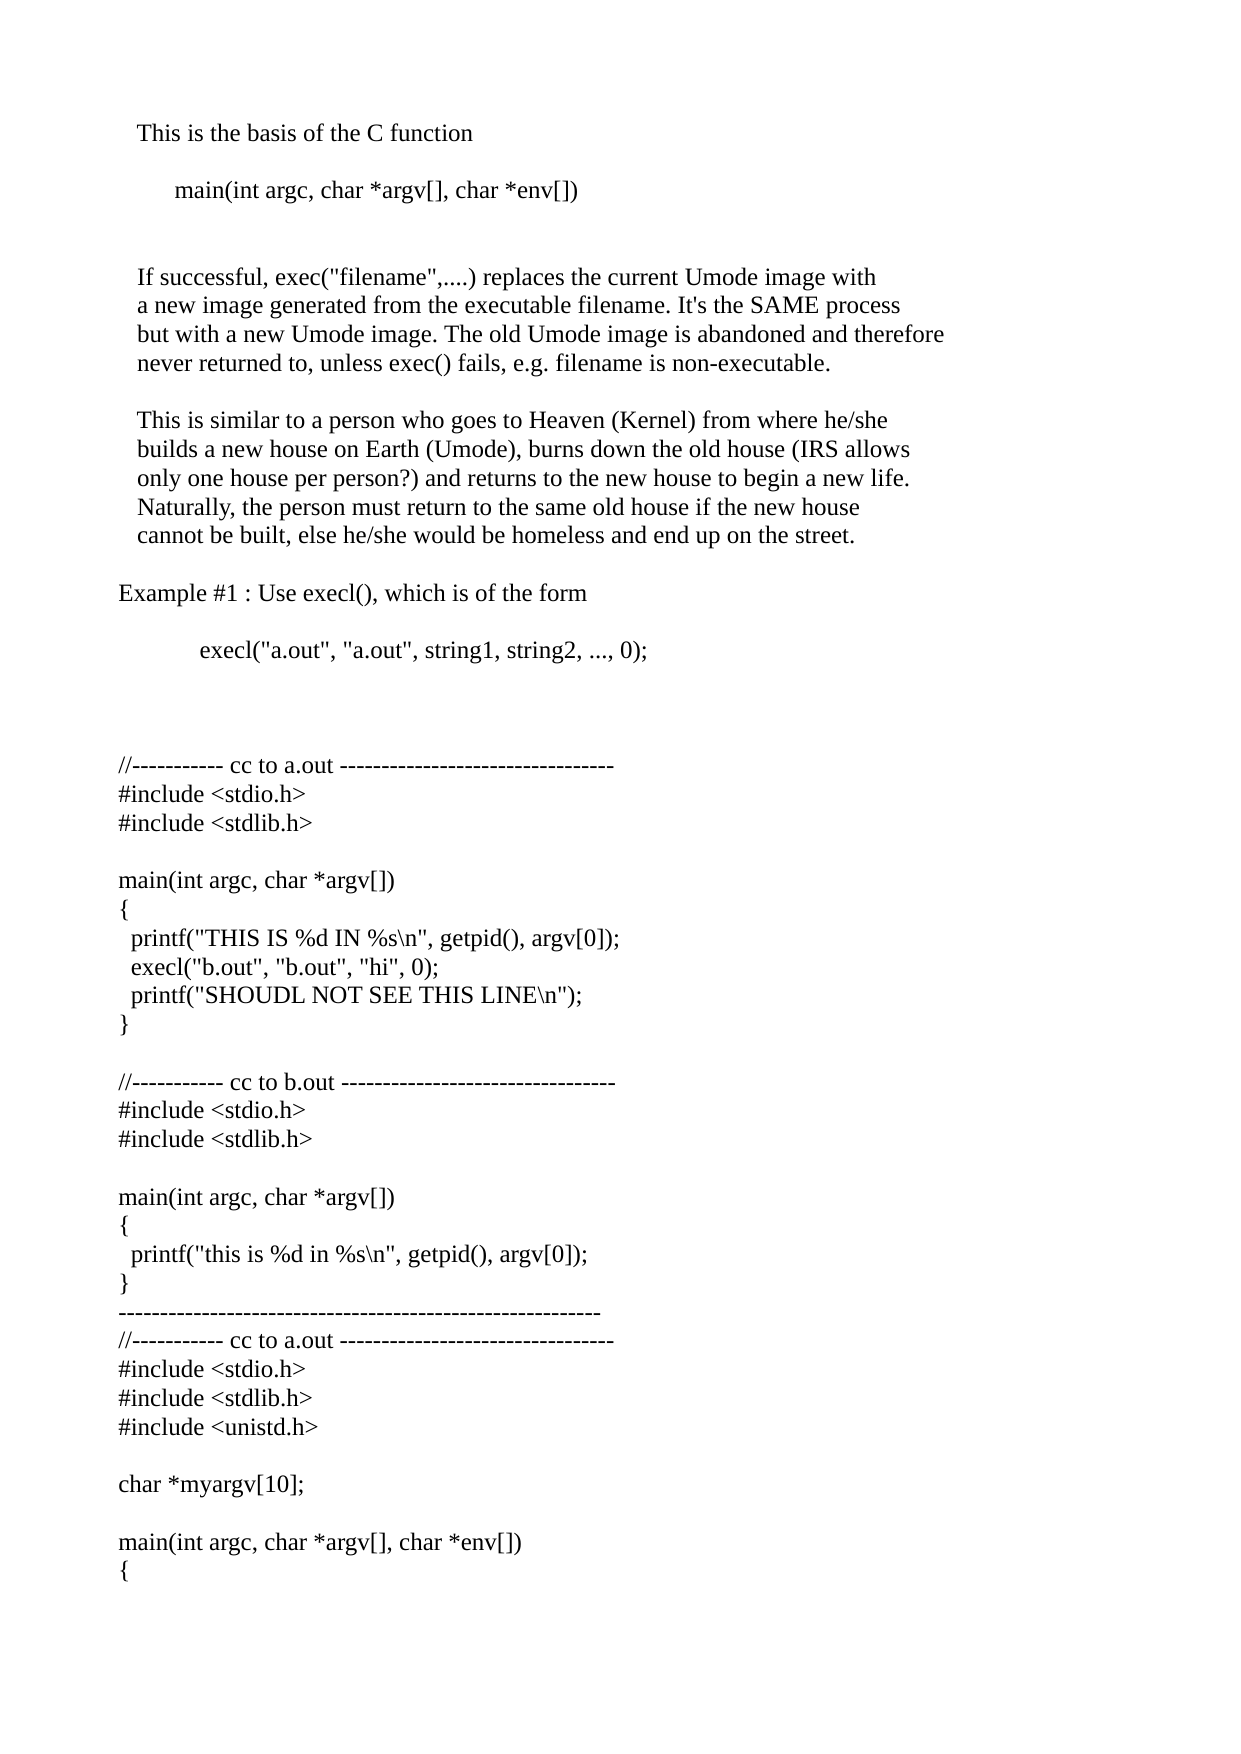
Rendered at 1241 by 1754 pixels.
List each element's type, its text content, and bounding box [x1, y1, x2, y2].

text builds a new house on Earth (Umode), burns down the old house (IRS allows [118, 434, 1122, 463]
text never returned to, unless exec() fails, e.g. filename is non-executable. [118, 348, 1122, 377]
text a new image generated from the executable filename. It's the SAME process [118, 291, 1122, 319]
text execl("b.out", "b.out", "hi", 0); [118, 952, 1122, 981]
text } [118, 1009, 1122, 1038]
text main(int argc, char *argv[]) [118, 1182, 1122, 1211]
text #include <stdio.h> [118, 1096, 1122, 1124]
text main(int argc, char *argv[]) [118, 866, 1122, 894]
text main(int argc, char *argv[], char *env[]) [118, 1527, 1122, 1556]
text } [118, 1268, 1122, 1297]
text #include <stdlib.h> [118, 1383, 1122, 1412]
text This is the basis of the C function [118, 118, 1122, 147]
text #include <unistd.h> [118, 1412, 1122, 1441]
text cannot be built, else he/she would be homeless and end up on the street. [118, 521, 1122, 549]
text but with a new Umode image. The old Umode image is abandoned and therefore [118, 319, 1122, 348]
text //----------- cc to a.out --------------------------------- [118, 751, 1122, 779]
text { [118, 1556, 1122, 1584]
text only one house per person?) and returns to the new house to begin a new life. [118, 463, 1122, 492]
text #include <stdio.h> [118, 779, 1122, 808]
text main(int argc, char *argv[], char *env[]) [118, 176, 1122, 204]
text #include <stdlib.h> [118, 808, 1122, 837]
text Naturally, the person must return to the same old house if the new house [118, 492, 1122, 521]
text //----------- cc to b.out --------------------------------- [118, 1067, 1122, 1096]
text Example #1 : Use execl(), which is of the form [118, 578, 1122, 607]
text printf("SHOUDL NOT SEE THIS LINE\n"); [118, 981, 1122, 1009]
text //----------- cc to a.out --------------------------------- [118, 1326, 1122, 1354]
text ---------------------------------------------------------- [118, 1297, 1122, 1326]
text printf("this is %d in %s\n", getpid(), argv[0]); [118, 1239, 1122, 1268]
text { [118, 894, 1122, 923]
text This is similar to a person who goes to Heaven (Kernel) from where he/she [118, 406, 1122, 434]
text char *myargv[10]; [118, 1469, 1122, 1498]
text { [118, 1211, 1122, 1239]
text #include <stdlib.h> [118, 1124, 1122, 1153]
text #include <stdio.h> [118, 1354, 1122, 1383]
text printf("THIS IS %d IN %s\n", getpid(), argv[0]); [118, 923, 1122, 952]
text If successful, exec("filename",....) replaces the current Umode image with [118, 262, 1122, 291]
text execl("a.out", "a.out", string1, string2, ..., 0); [118, 636, 1122, 664]
